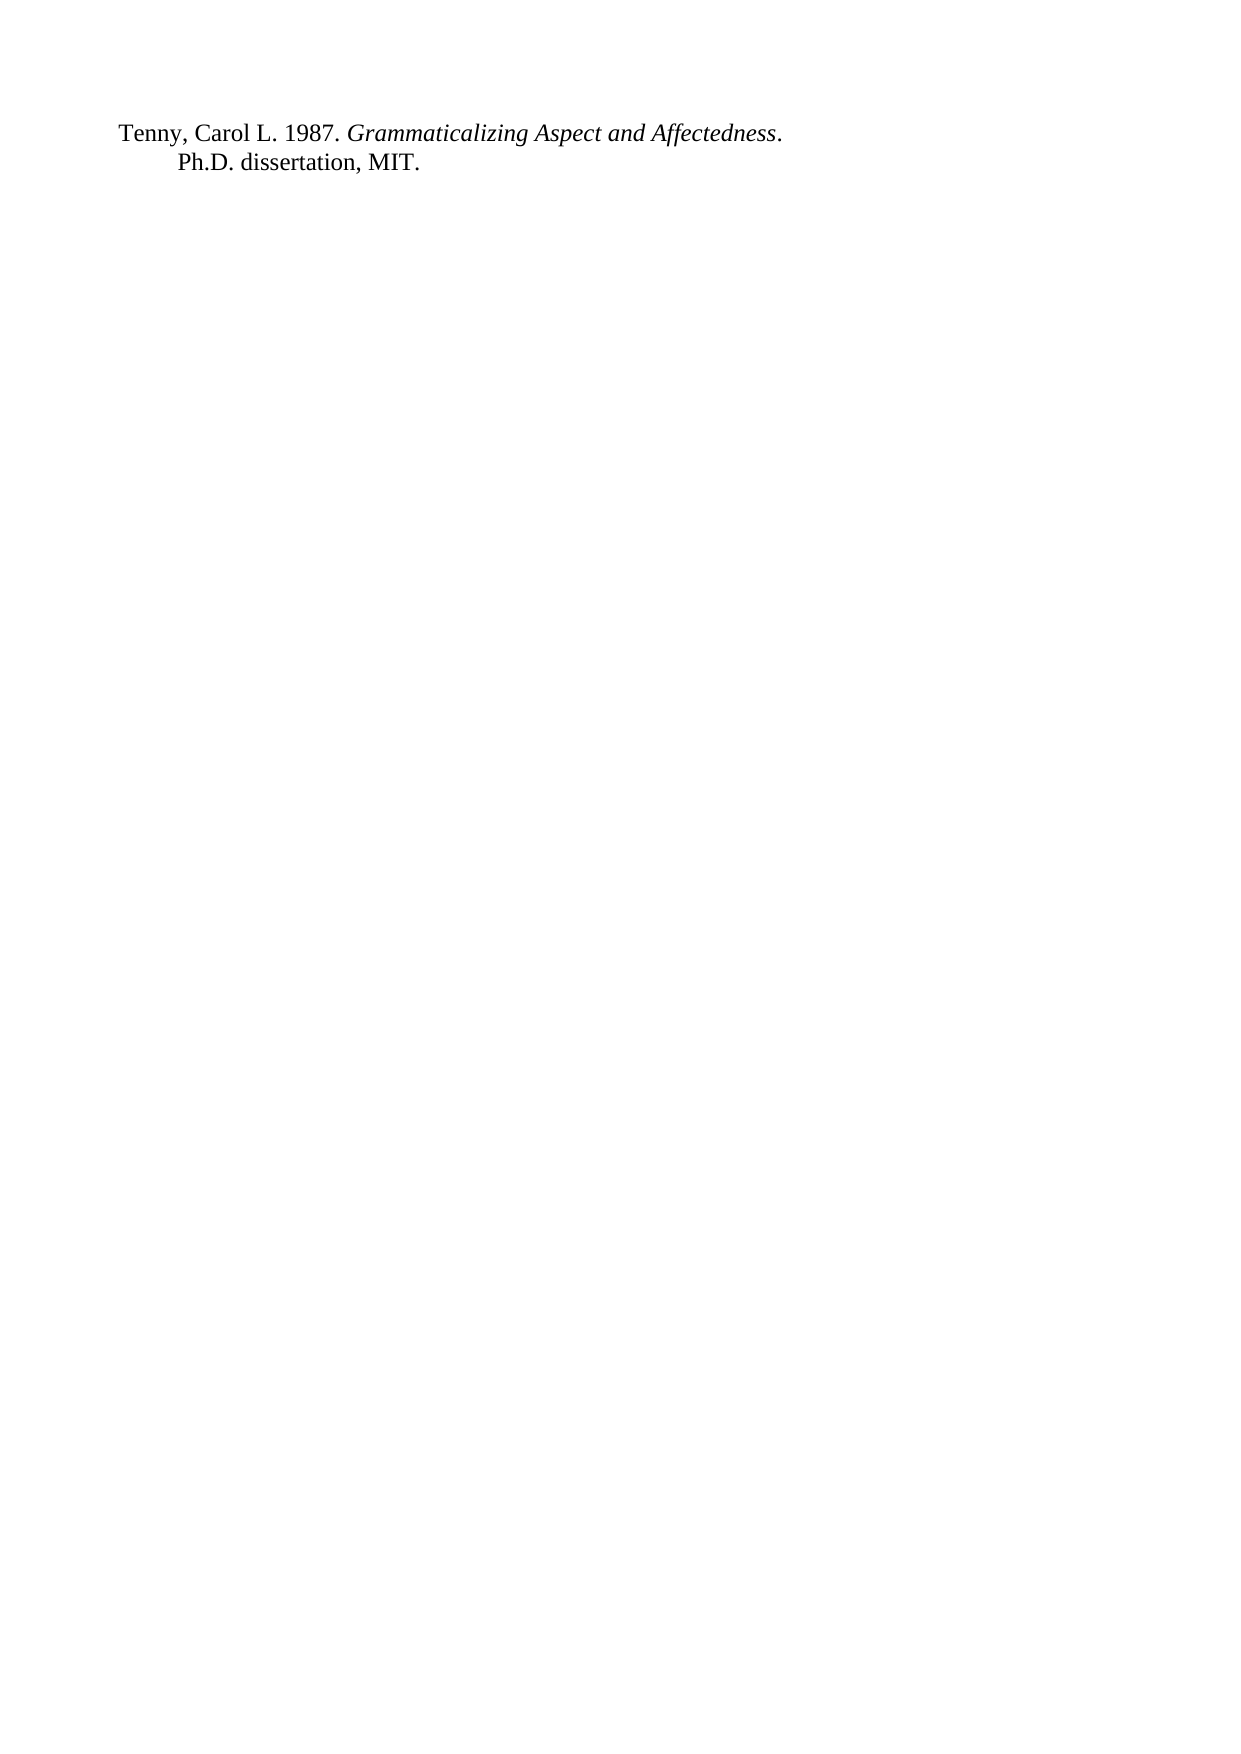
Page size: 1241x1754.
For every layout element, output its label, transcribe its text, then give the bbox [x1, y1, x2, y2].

text Tenny, Carol L. 1987. Grammaticalizing Aspect and Affectedness. Ph.D. dissertation, MIT. [118, 118, 827, 176]
